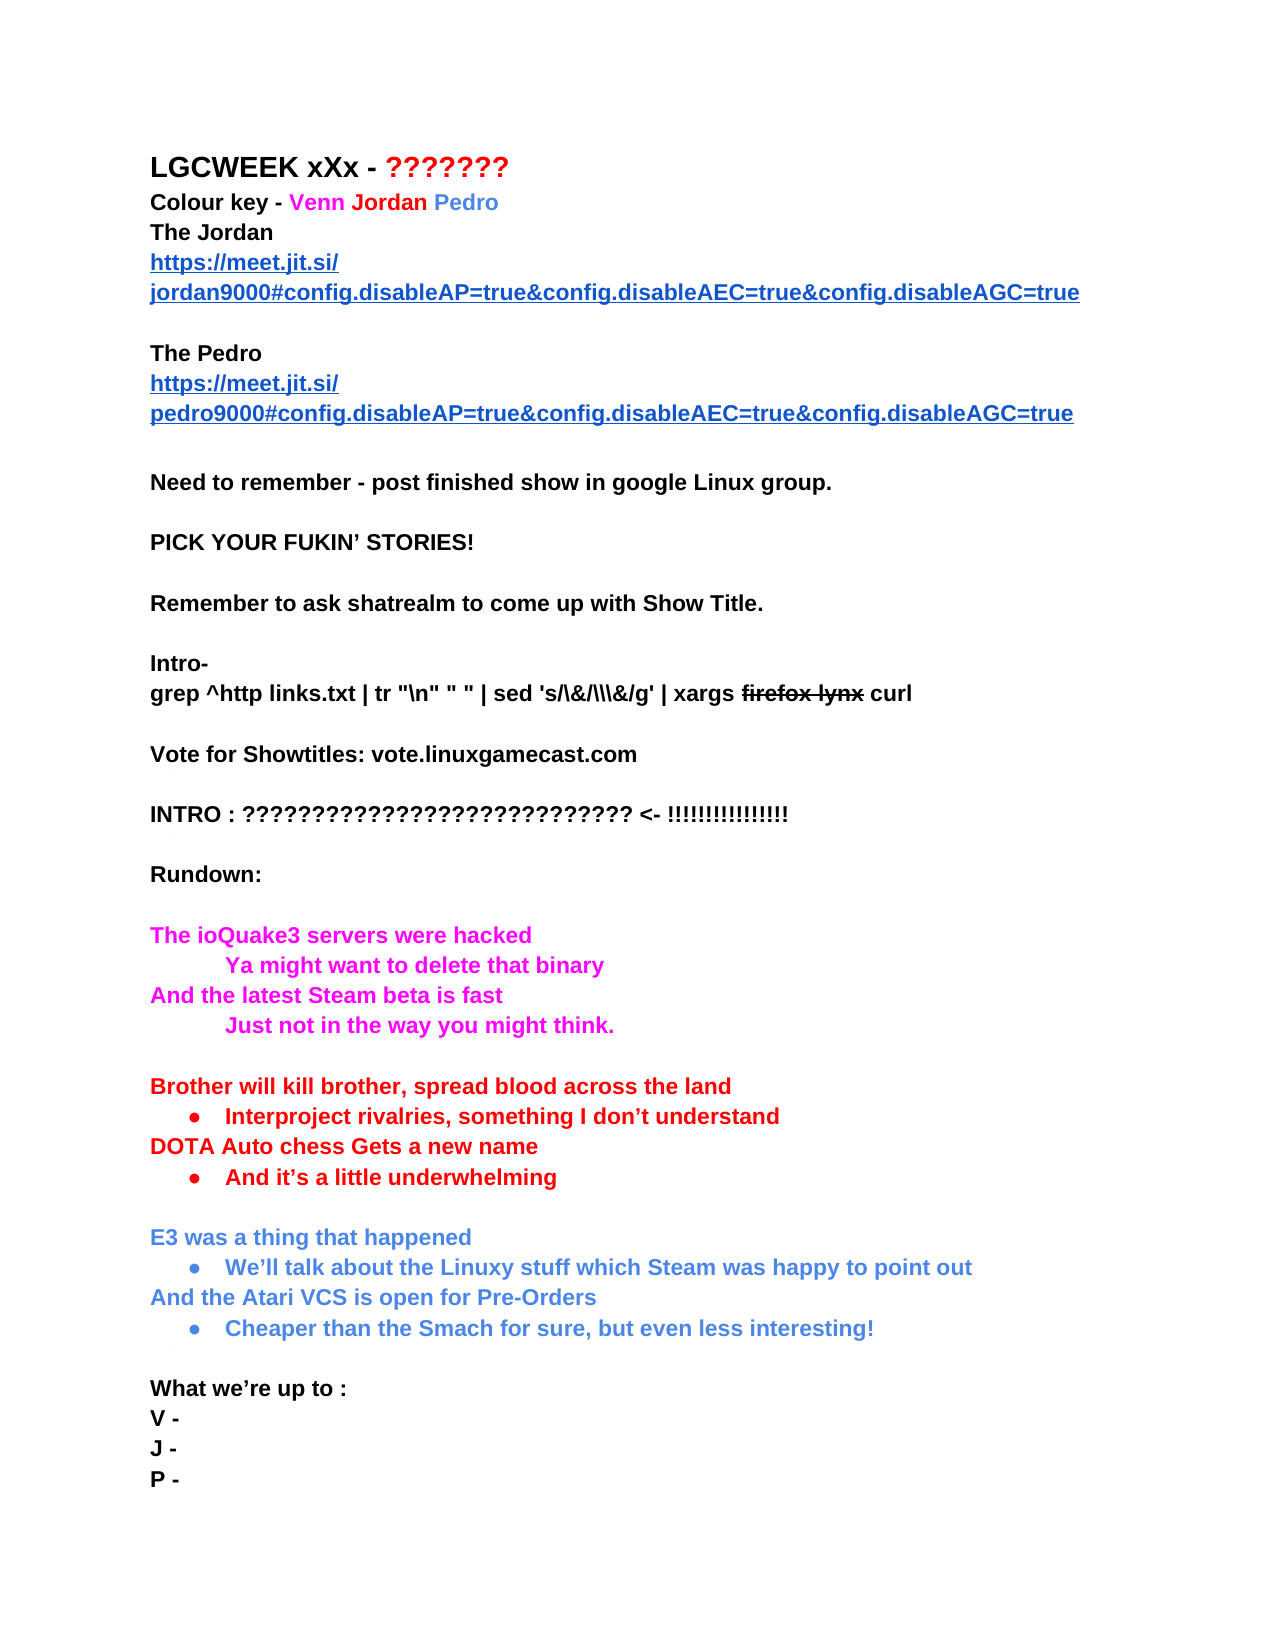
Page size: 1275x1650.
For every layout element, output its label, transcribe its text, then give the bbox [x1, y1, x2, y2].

text grep ^http links.txt | tr "\n" " " | sed 's/\&/\\\&/g' | xargs firefox lynx curl [150, 680, 1125, 707]
list Interproject rivalries, something I don’t understand [187, 1103, 1125, 1129]
text The ioQuake3 servers were hacked Ya might want to delete that binary And the latest Steam beta is fast Just not in the way you might think. [150, 922, 1125, 1039]
text DOTA Auto chess Gets a new name [150, 1133, 1125, 1160]
text Brother will kill brother, spread blood across the land [150, 1073, 1125, 1099]
text The Pedro [150, 339, 1125, 366]
text Vote for Showtitles: vote.linuxgamecast.com [150, 741, 1125, 767]
list Cheaper than the Smach for sure, but even less interesting! [187, 1314, 1125, 1341]
text What we’re up to : [150, 1375, 1125, 1401]
text The Jordan [150, 219, 1125, 245]
text And the Atari VCS is open for Pre-Orders [150, 1284, 1125, 1311]
text Colour key - Venn Jordan Pedro [150, 188, 1125, 215]
text LGCWEEK xXx - ??????? [150, 150, 1125, 183]
text P - [150, 1466, 1125, 1492]
text INTRO : ???????????????????????????? <- !!!!!!!!!!!!!!!! [150, 801, 1125, 827]
text J - [150, 1435, 1125, 1462]
list And it’s a little underwhelming [187, 1163, 1125, 1190]
list We’ll talk about the Linuxy stuff which Steam was happy to point out [187, 1254, 1125, 1281]
text https://meet.jit.si/jordan9000#config.disableAP=true&config.disableAEC=true&config.disableAGC=true [150, 249, 1125, 306]
text Rundown: [150, 861, 1125, 888]
text Need to remember - post finished show in google Linux group. [150, 469, 1125, 495]
text PICK YOUR FUKIN’ STORIES! [150, 529, 1125, 556]
text Intro- [150, 650, 1125, 676]
text Remember to ask shatrealm to come up with Show Title. [150, 589, 1125, 616]
text E3 was a thing that happened [150, 1224, 1125, 1250]
text V - [150, 1405, 1125, 1432]
text https://meet.jit.si/pedro9000#config.disableAP=true&config.disableAEC=true&config.disableAGC=true [150, 370, 1125, 426]
